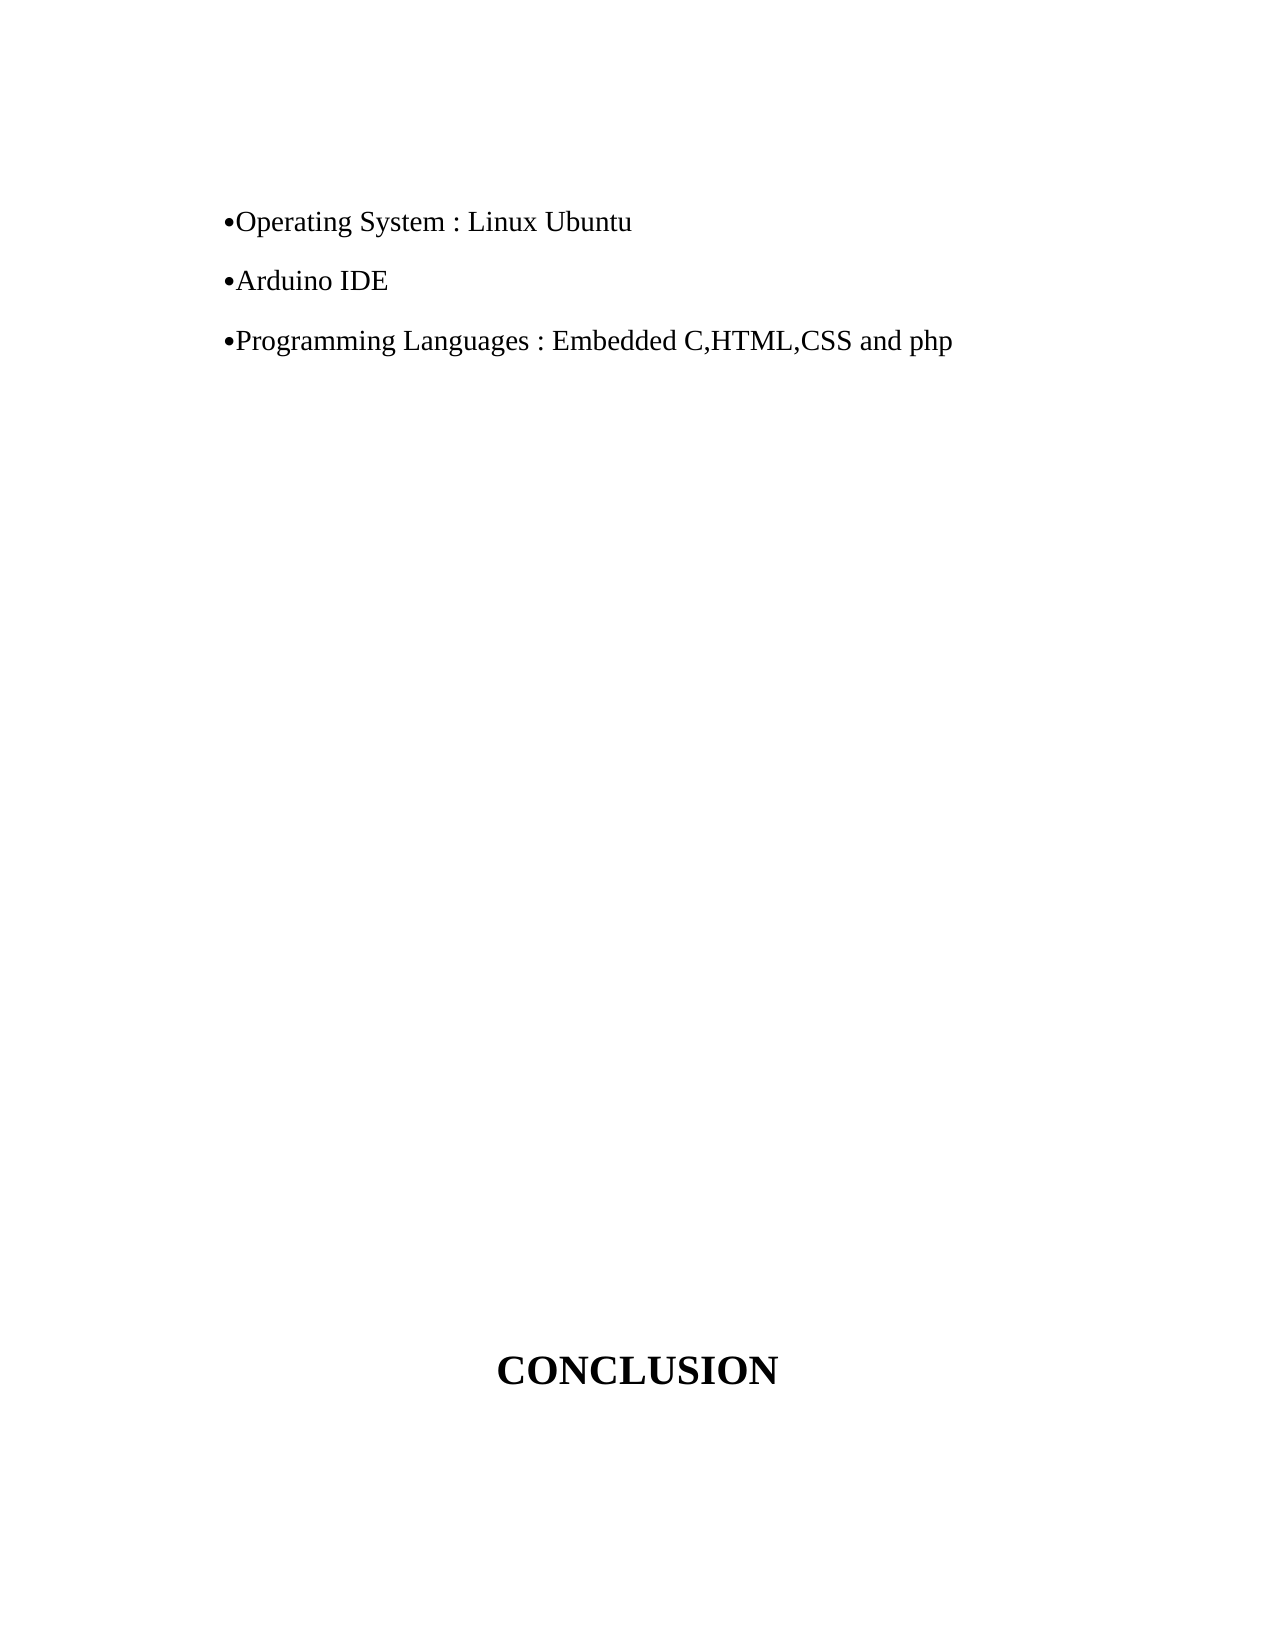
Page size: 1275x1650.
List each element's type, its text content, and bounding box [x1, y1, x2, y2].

list Operating System : Linux Ubuntu [225, 204, 1125, 237]
list Arduino IDE [225, 263, 1125, 297]
list Programming Languages : Embedded C,HTML,CSS and php [225, 323, 1125, 356]
text CONCLUSION [150, 1345, 1125, 1393]
